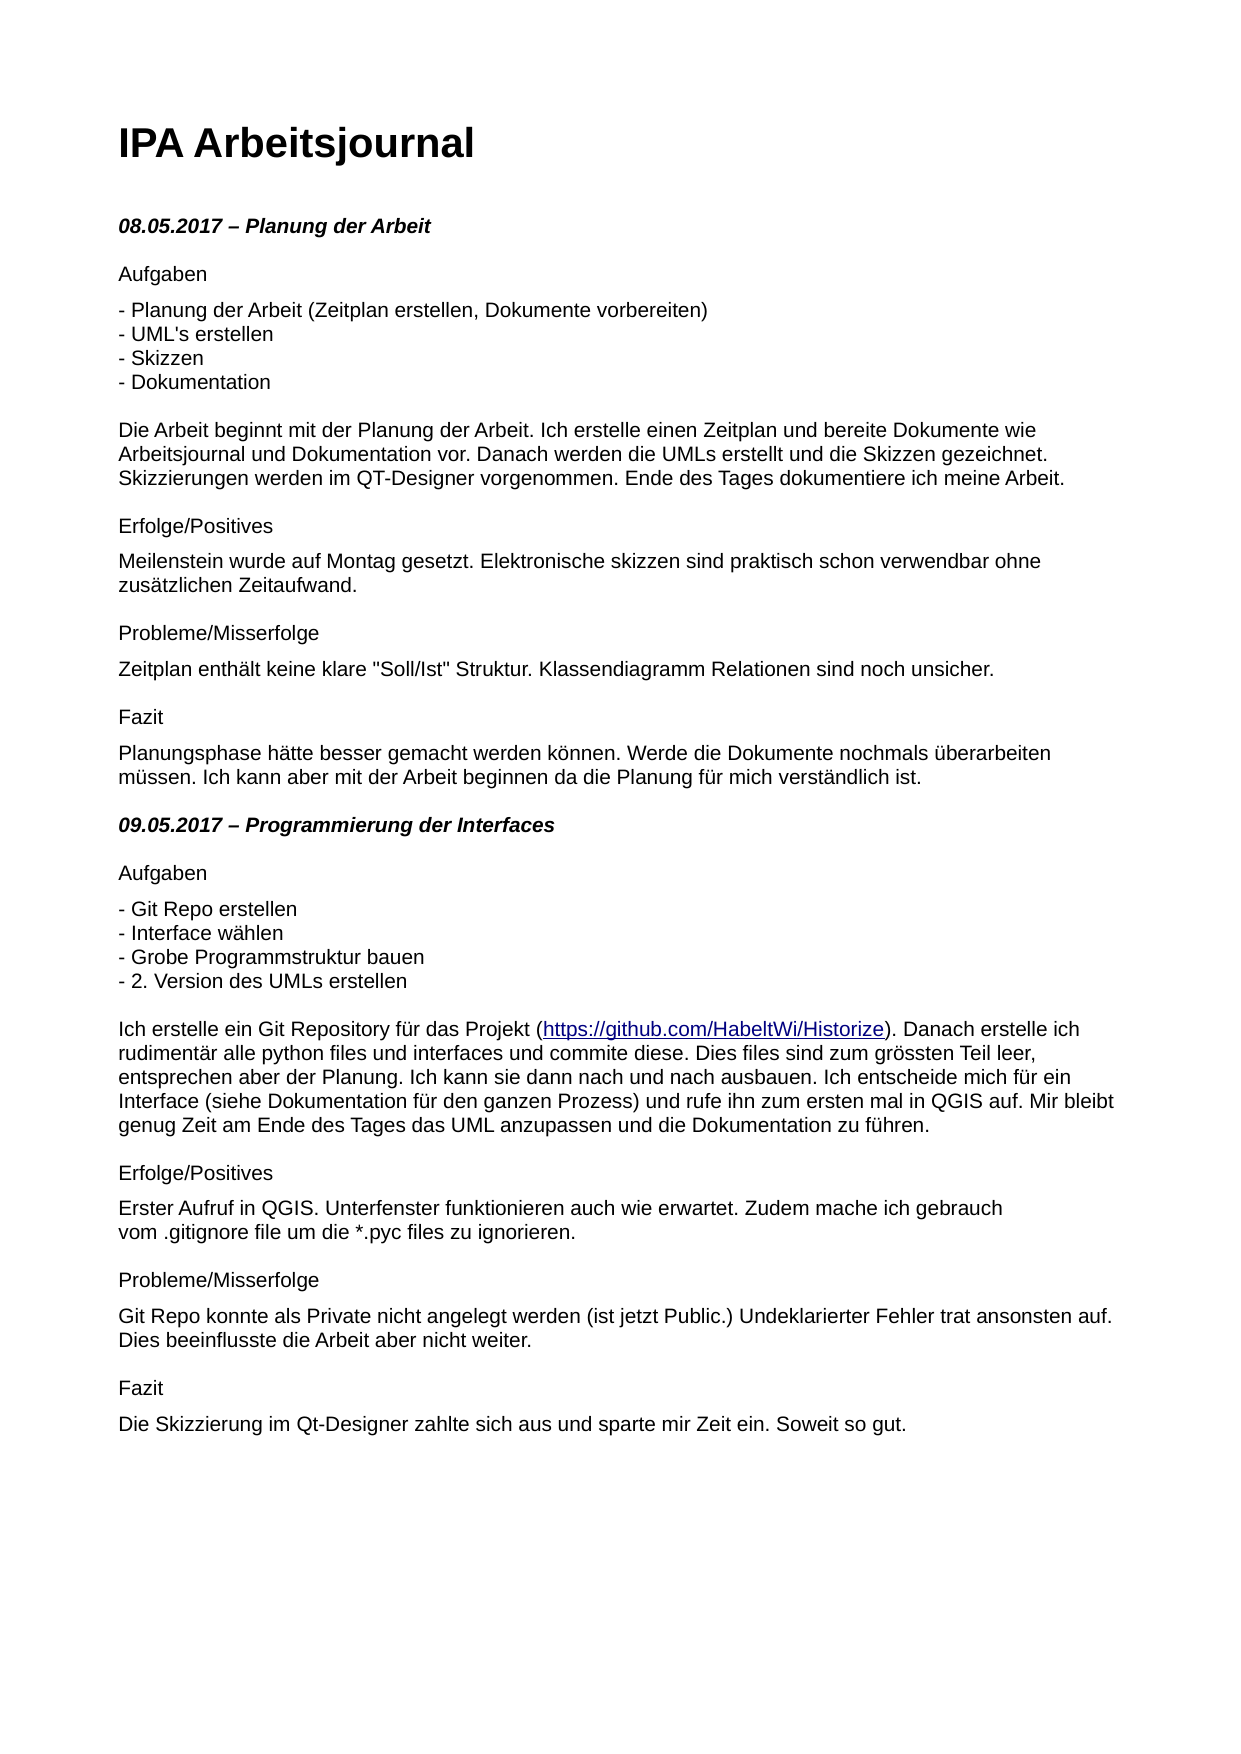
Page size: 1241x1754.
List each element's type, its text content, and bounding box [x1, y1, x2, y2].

text Erster Aufruf in QGIS. Unterfenster funktionieren auch wie erwartet. Zudem mache ich gebrauch vom .gitignore file um die *.pyc files zu ignorieren. [118, 1196, 1122, 1244]
text Ich erstelle ein Git Repository für das Projekt (https://github.com/HabeltWi/Historize). Danach erstelle ich rudimentär alle python files und interfaces und commite diese. Dies files sind zum grössten Teil leer, entsprechen aber der Planung. Ich kann sie dann nach und nach ausbauen. Ich entscheide mich für ein Interface (siehe Dokumentation für den ganzen Prozess) und rufe ihn zum ersten mal in QGIS auf. Mir bleibt genug Zeit am Ende des Tages das UML anzupassen und die Dokumentation zu führen. [118, 1017, 1122, 1136]
text Erfolge/Positives [118, 1160, 1122, 1184]
text 08.05.2017 – Planung der Arbeit [118, 214, 1122, 238]
text Probleme/Misserfolge [118, 621, 1122, 645]
text Meilenstein wurde auf Montag gesetzt. Elektronische skizzen sind praktisch schon verwendbar ohne zusätzlichen Zeitaufwand. [118, 549, 1122, 597]
text Probleme/Misserfolge [118, 1268, 1122, 1292]
text Git Repo konnte als Private nicht angelegt werden (ist jetzt Public.) Undeklarierter Fehler trat ansonsten auf. Dies beeinflusste die Arbeit aber nicht weiter. [118, 1304, 1122, 1352]
text - Skizzen [118, 346, 1122, 370]
text Die Arbeit beginnt mit der Planung der Arbeit. Ich erstelle einen Zeitplan und bereite Dokumente wie Arbeitsjournal und Dokumentation vor. Danach werden die UMLs erstellt und die Skizzen gezeichnet. Skizzierungen werden im QT-Designer vorgenommen. Ende des Tages dokumentiere ich meine Arbeit. [118, 418, 1122, 489]
text Fazit [118, 705, 1122, 729]
text IPA Arbeitsjournal [118, 118, 1122, 166]
text - Grobe Programmstruktur bauen [118, 945, 1122, 969]
text - Git Repo erstellen [118, 897, 1122, 921]
text Zeitplan enthält keine klare "Soll/Ist" Struktur. Klassendiagramm Relationen sind noch unsicher. [118, 657, 1122, 681]
text - Dokumentation [118, 370, 1122, 394]
text Aufgaben [118, 262, 1122, 286]
text Fazit [118, 1376, 1122, 1400]
text - 2. Version des UMLs erstellen [118, 969, 1122, 993]
text - Planung der Arbeit (Zeitplan erstellen, Dokumente vorbereiten) [118, 298, 1122, 322]
text Erfolge/Positives [118, 513, 1122, 537]
text Die Skizzierung im Qt-Designer zahlte sich aus und sparte mir Zeit ein. Soweit so gut. [118, 1412, 1122, 1436]
text Aufgaben [118, 861, 1122, 885]
text - UML's erstellen [118, 322, 1122, 346]
text - Interface wählen [118, 921, 1122, 945]
text 09.05.2017 – Programmierung der Interfaces [118, 813, 1122, 837]
text Planungsphase hätte besser gemacht werden können. Werde die Dokumente nochmals überarbeiten müssen. Ich kann aber mit der Arbeit beginnen da die Planung für mich verständlich ist. [118, 741, 1122, 789]
